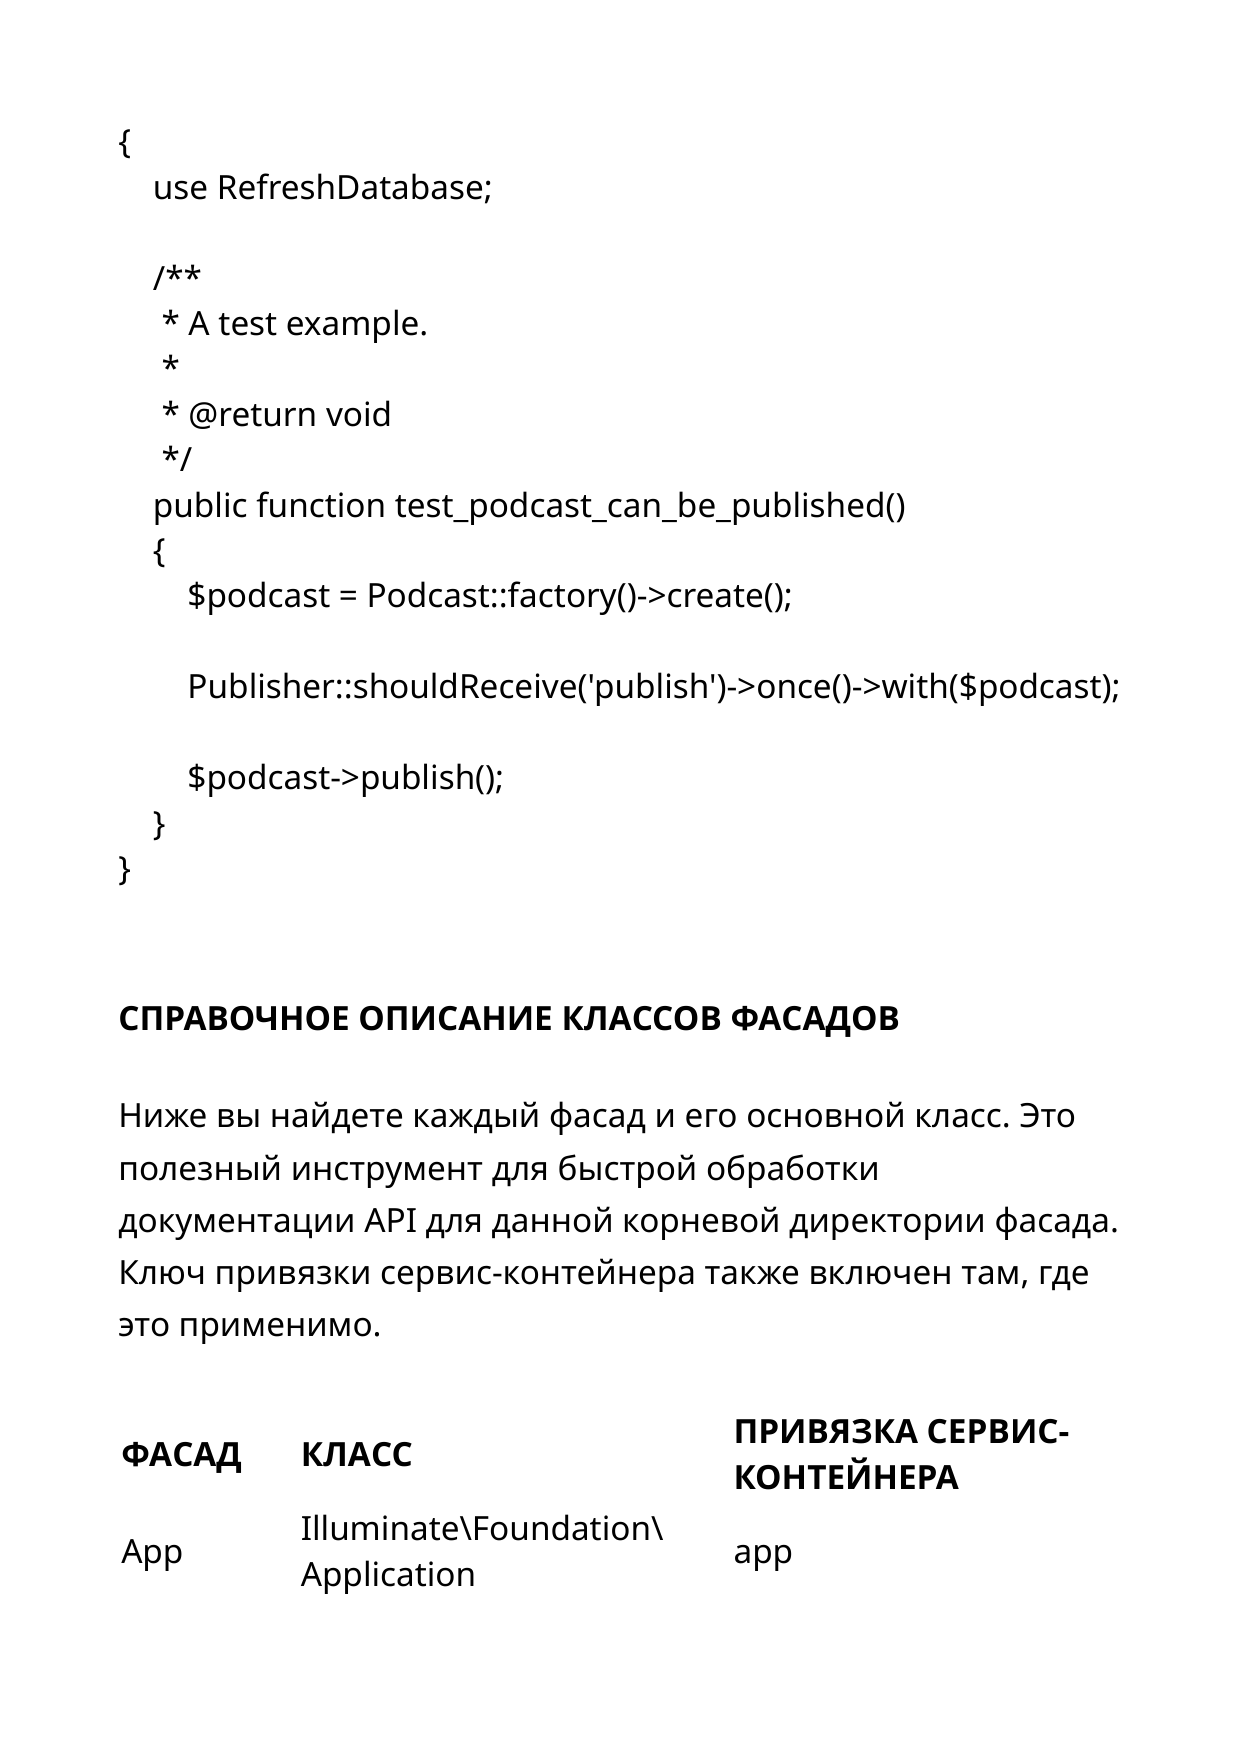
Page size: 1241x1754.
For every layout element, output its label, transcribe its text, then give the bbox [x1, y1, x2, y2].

text /** [118, 254, 1122, 300]
text $podcast = Podcast::factory()->create(); [118, 572, 1122, 618]
text use RefreshDatabase; [118, 163, 1122, 209]
subtitle СПРАВОЧНОЕ ОПИСАНИЕ КЛАССОВ ФАСАДОВ [118, 994, 1122, 1040]
text Publisher::shouldReceive('publish')->once()->with($podcast); [118, 663, 1122, 708]
table_cell Illuminate\Foundation\Application [298, 1502, 730, 1599]
text } [118, 799, 1122, 845]
text { [118, 118, 1122, 163]
table_header КЛАСС [298, 1405, 730, 1502]
text * A test example. [118, 300, 1122, 345]
text * [118, 345, 1122, 391]
table_header ФАСАД [118, 1405, 298, 1502]
text } [118, 845, 1122, 890]
table_cell App [118, 1502, 298, 1599]
text * @return void [118, 391, 1122, 436]
text */ [118, 436, 1122, 481]
table_cell app [730, 1502, 1122, 1599]
text { [118, 527, 1122, 572]
text $podcast->publish(); [118, 754, 1122, 799]
text Ниже вы найдете каждый фасад и его основной класс. Это полезный инструмент для быстрой обработки документации API для данной корневой директории фасада. Ключ привязки сервис-контейнера также включен там, где это применимо. [118, 1092, 1122, 1346]
table_header ПРИВЯЗКА СЕРВИС-КОНТЕЙНЕРА [730, 1405, 1122, 1502]
text public function test_podcast_can_be_published() [118, 481, 1122, 527]
